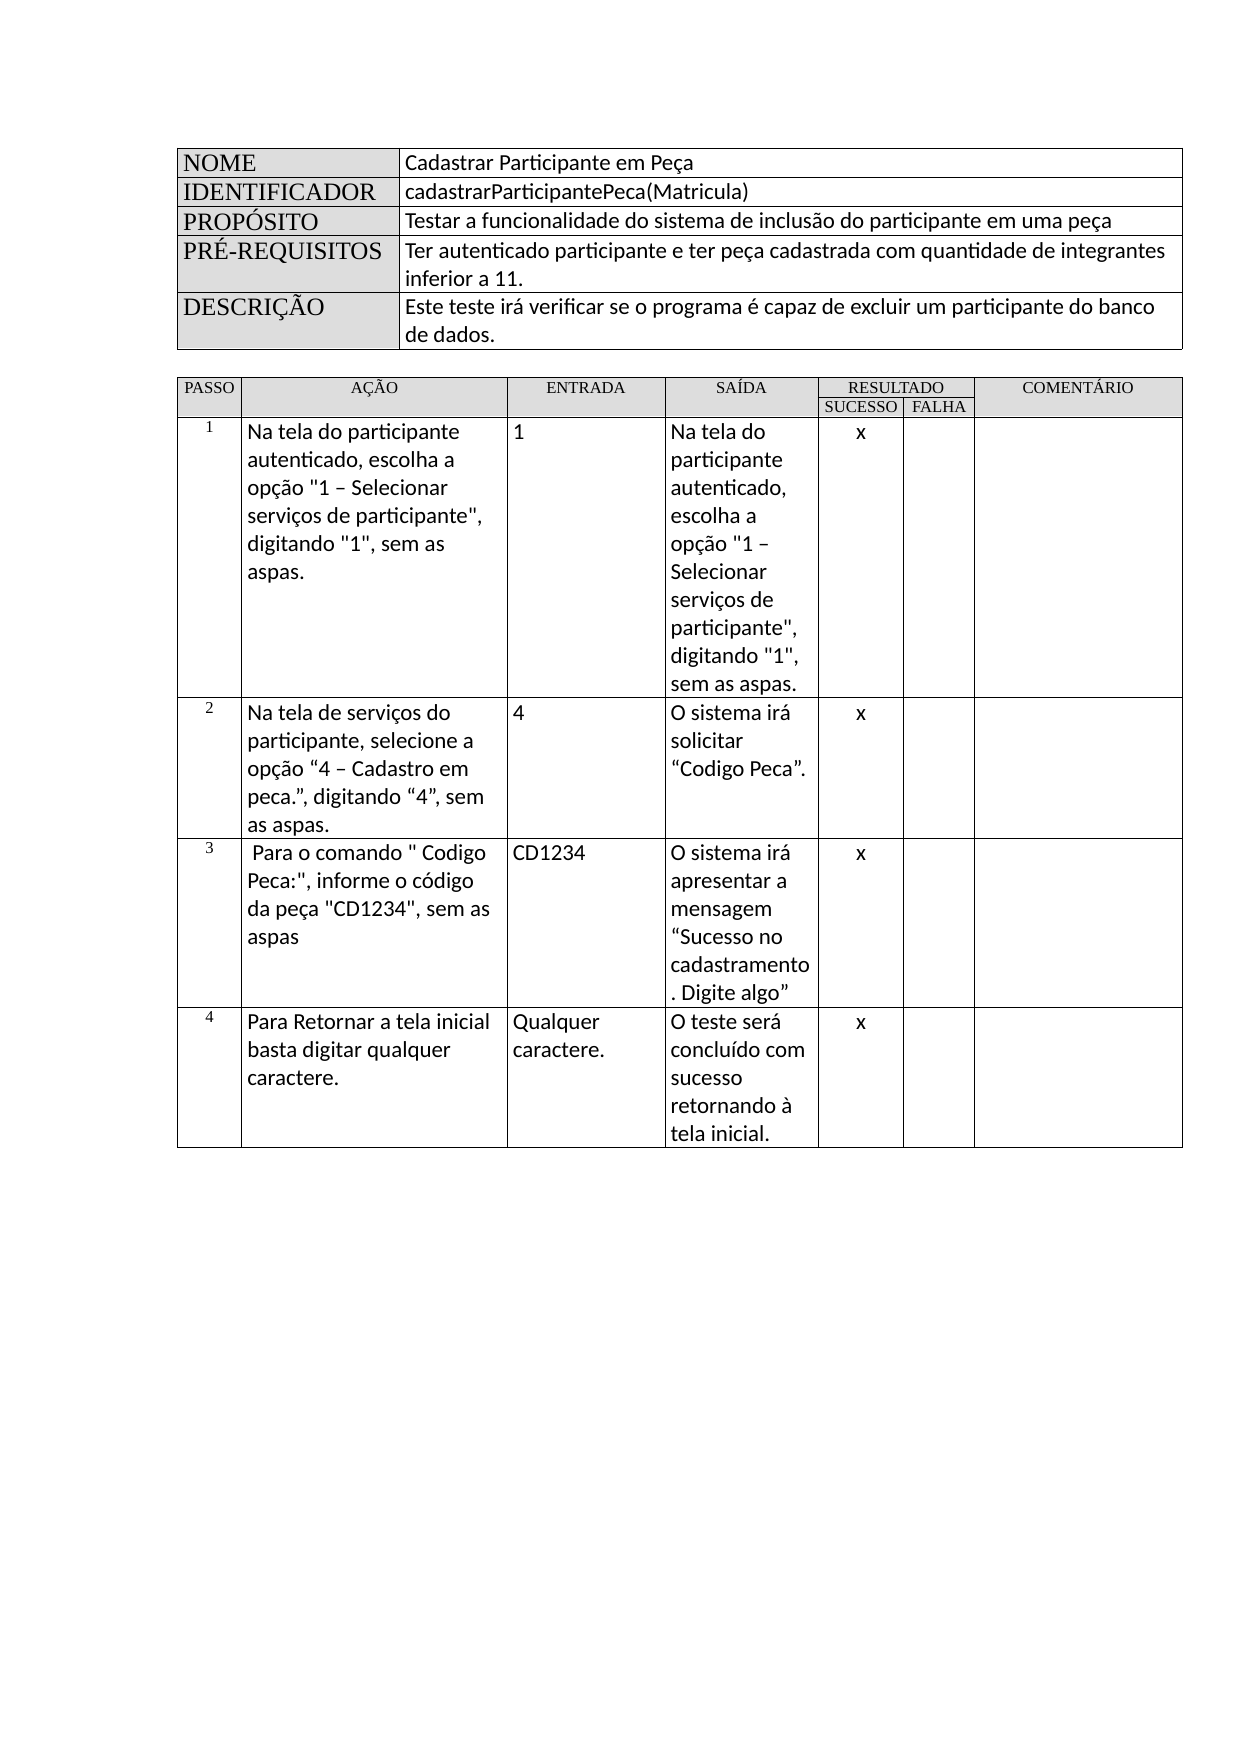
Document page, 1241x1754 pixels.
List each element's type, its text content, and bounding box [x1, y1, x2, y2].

table_header ENTRADA [508, 378, 665, 416]
table_cell Este teste irá verificar se o programa é capaz de excluir um participante do banco de dados. [400, 293, 1182, 348]
table_cell 4 [508, 698, 665, 838]
table_header NOME [178, 149, 399, 177]
table_cell x [819, 1008, 903, 1147]
table_header SAÍDA [666, 378, 818, 416]
table_cell [904, 418, 974, 697]
table_cell [904, 1008, 974, 1147]
table_cell O teste será concluído com sucesso retornando à tela inicial. [666, 1008, 818, 1147]
table_cell x [819, 418, 903, 697]
table_cell 2 [178, 698, 241, 838]
table_cell Na tela do participante autenticado, escolha a opção "1 – Selecionar serviços de participante", digitando "1", sem as aspas. [242, 418, 507, 697]
table_cell SUCESSO [819, 398, 903, 416]
table_cell PROPÓSITO [178, 207, 399, 235]
table_cell IDENTIFICADOR [178, 178, 399, 206]
table_cell Na tela de serviços do participante, selecione a opção “4 – Cadastro em peca.”, digitando “4”, sem as aspas. [242, 698, 507, 838]
table_header COMENTÁRIO [975, 378, 1182, 416]
table_cell FALHA [904, 398, 974, 416]
table_header RESULTADO [819, 378, 974, 397]
table_header PASSO [178, 378, 241, 416]
table_cell [975, 1008, 1182, 1147]
table_cell 4 [178, 1008, 241, 1147]
table_header Cadastrar Participante em Peça [400, 149, 1182, 177]
table_cell [975, 698, 1182, 838]
table_cell 1 [178, 418, 241, 697]
table_cell Qualquer caractere. [508, 1008, 665, 1147]
table_cell [975, 418, 1182, 697]
table_cell Para o comando " Codigo Peca:", informe o código da peça "CD1234", sem as aspas [242, 839, 507, 1006]
table_cell 1 [508, 418, 665, 697]
table_header AÇÃO [242, 378, 507, 416]
table_cell Ter autenticado participante e ter peça cadastrada com quantidade de integrantes inferior a 11. [400, 236, 1182, 292]
table_cell Na tela do participante autenticado, escolha a opção "1 – Selecionar serviços de participante", digitando "1", sem as aspas. [666, 418, 818, 697]
table_cell cadastrarParticipantePeca(Matricula) [400, 178, 1182, 206]
table_cell 3 [178, 839, 241, 1006]
table_cell DESCRIÇÃO [178, 293, 399, 348]
table_cell [904, 839, 974, 1006]
table_cell PRÉ-REQUISITOS [178, 236, 399, 292]
table_cell O sistema irá solicitar “Codigo Peca”. [666, 698, 818, 838]
table_cell Testar a funcionalidade do sistema de inclusão do participante em uma peça [400, 207, 1182, 235]
table_cell O sistema irá apresentar a mensagem “Sucesso no cadastramento. Digite algo” [666, 839, 818, 1006]
table_cell x [819, 839, 903, 1006]
table_cell [904, 698, 974, 838]
table_cell CD1234 [508, 839, 665, 1006]
table_cell [975, 839, 1182, 1006]
table_cell x [819, 698, 903, 838]
table_cell Para Retornar a tela inicial basta digitar qualquer caractere. [242, 1008, 507, 1147]
